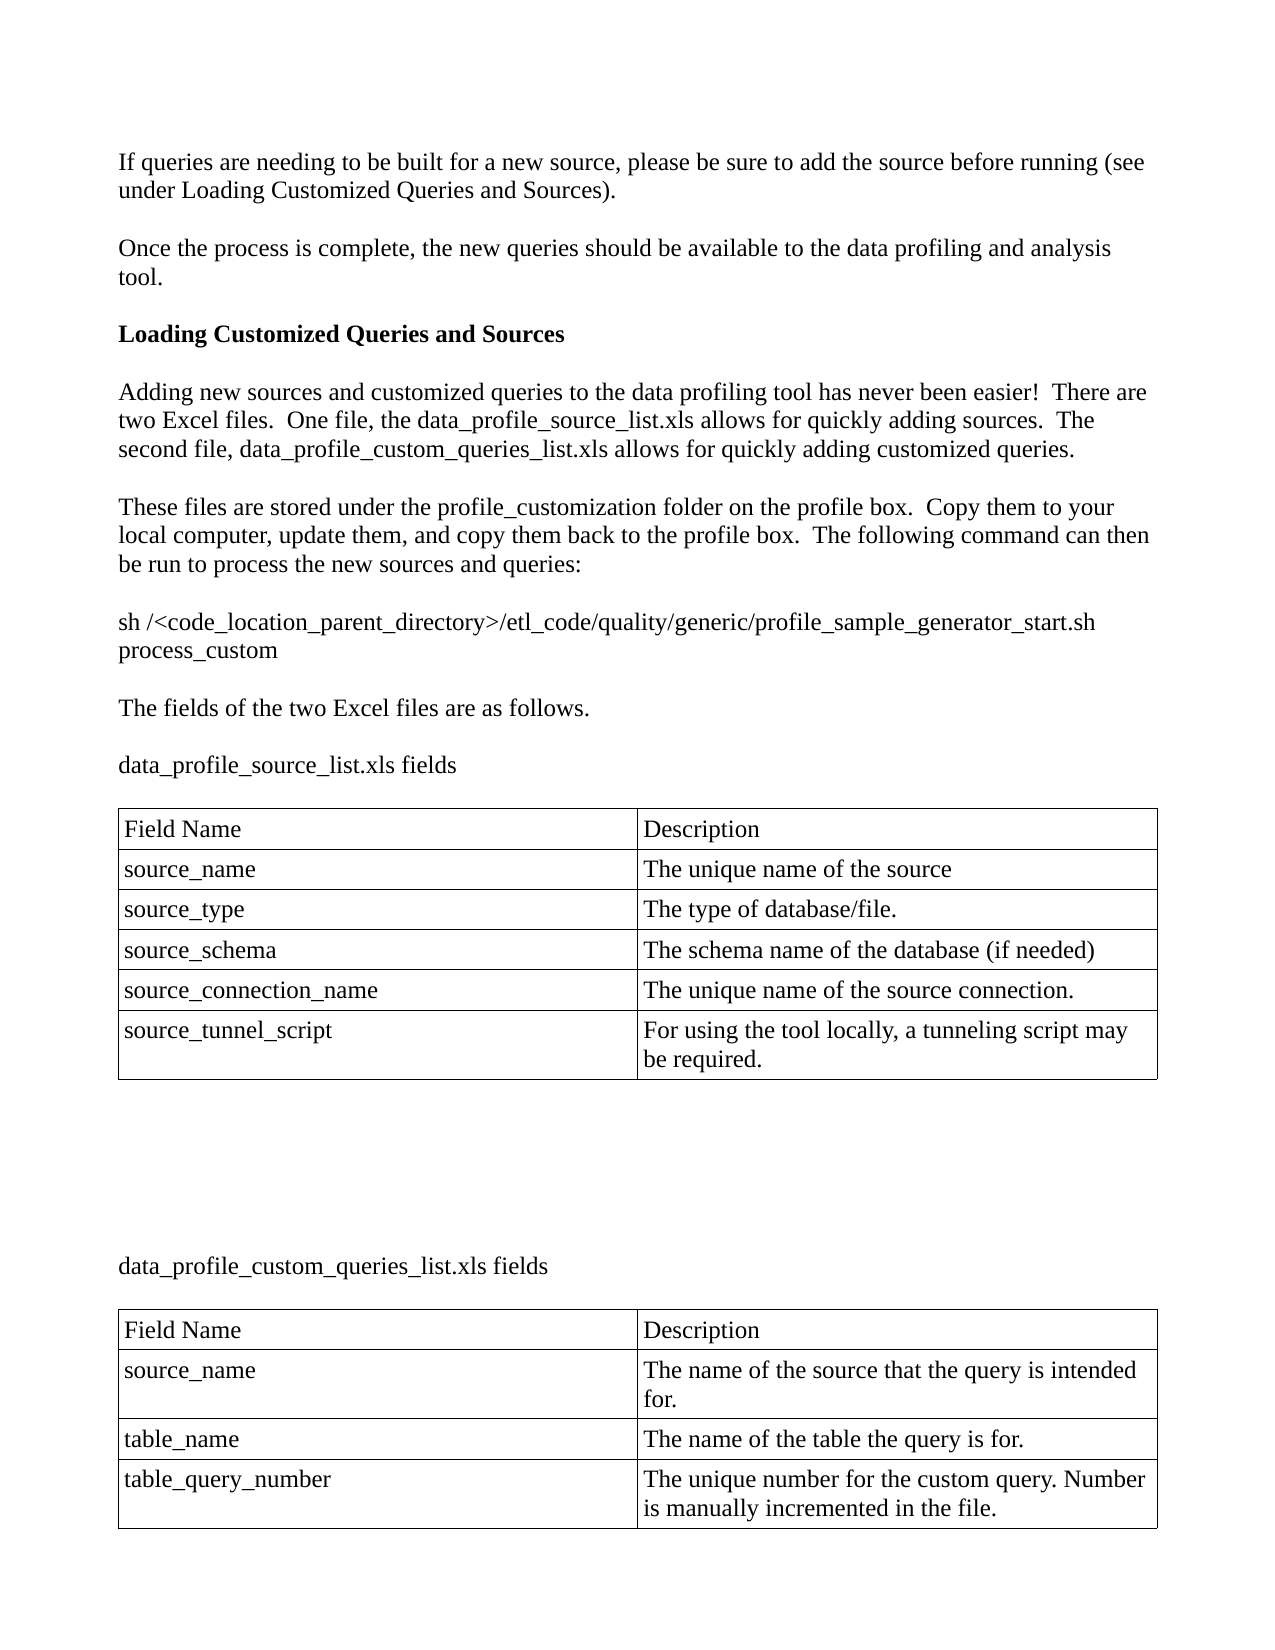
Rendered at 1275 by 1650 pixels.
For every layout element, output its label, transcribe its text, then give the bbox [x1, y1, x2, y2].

table_cell For using the tool locally, a tunneling script may be required. [638, 1011, 1157, 1079]
table_cell The unique name of the source connection. [638, 970, 1157, 1010]
table_cell table_query_number [119, 1460, 637, 1528]
table_cell The schema name of the database (if needed) [638, 930, 1157, 969]
table_cell The type of database/file. [638, 890, 1157, 929]
table_cell source_schema [119, 930, 637, 969]
text Adding new sources and customized queries to the data profiling tool has never been easier! There are two Excel files. One file, the data_profile_source_list.xls allows for quickly adding sources. The second file, data_profile_custom_queries_list.xls allows for quickly adding customized queries. [118, 377, 1157, 463]
text data_profile_source_list.xls fields [118, 751, 1157, 779]
table_cell source_connection_name [119, 970, 637, 1010]
text sh /<code_location_parent_directory>/etl_code/quality/generic/profile_sample_generator_start.sh process_custom [118, 607, 1157, 664]
table_cell The name of the source that the query is intended for. [638, 1350, 1157, 1418]
table_header Field Name [119, 809, 637, 848]
text If queries are needing to be built for a new source, please be sure to add the source before running (see under Loading Customized Queries and Sources). [118, 147, 1157, 204]
text These files are stored under the profile_customization folder on the profile box. Copy them to your local computer, update them, and copy them back to the profile box. The following command can then be run to process the new sources and queries: [118, 492, 1157, 578]
text data_profile_custom_queries_list.xls fields [118, 1251, 1157, 1280]
table_header Description [638, 809, 1157, 848]
table_header Description [638, 1310, 1157, 1349]
table_cell The name of the table the query is for. [638, 1419, 1157, 1458]
table_cell source_type [119, 890, 637, 929]
table_cell The unique name of the source [638, 850, 1157, 889]
text The fields of the two Excel files are as follows. [118, 693, 1157, 722]
table_cell source_name [119, 1350, 637, 1418]
text Loading Customized Queries and Sources [118, 319, 1157, 348]
table_header Field Name [119, 1310, 637, 1349]
text Once the process is complete, the new queries should be available to the data profiling and analysis tool. [118, 233, 1157, 291]
table_cell table_name [119, 1419, 637, 1458]
table_cell source_name [119, 850, 637, 889]
table_cell source_tunnel_script [119, 1011, 637, 1079]
table_cell The unique number for the custom query. Number is manually incremented in the file. [638, 1460, 1157, 1528]
